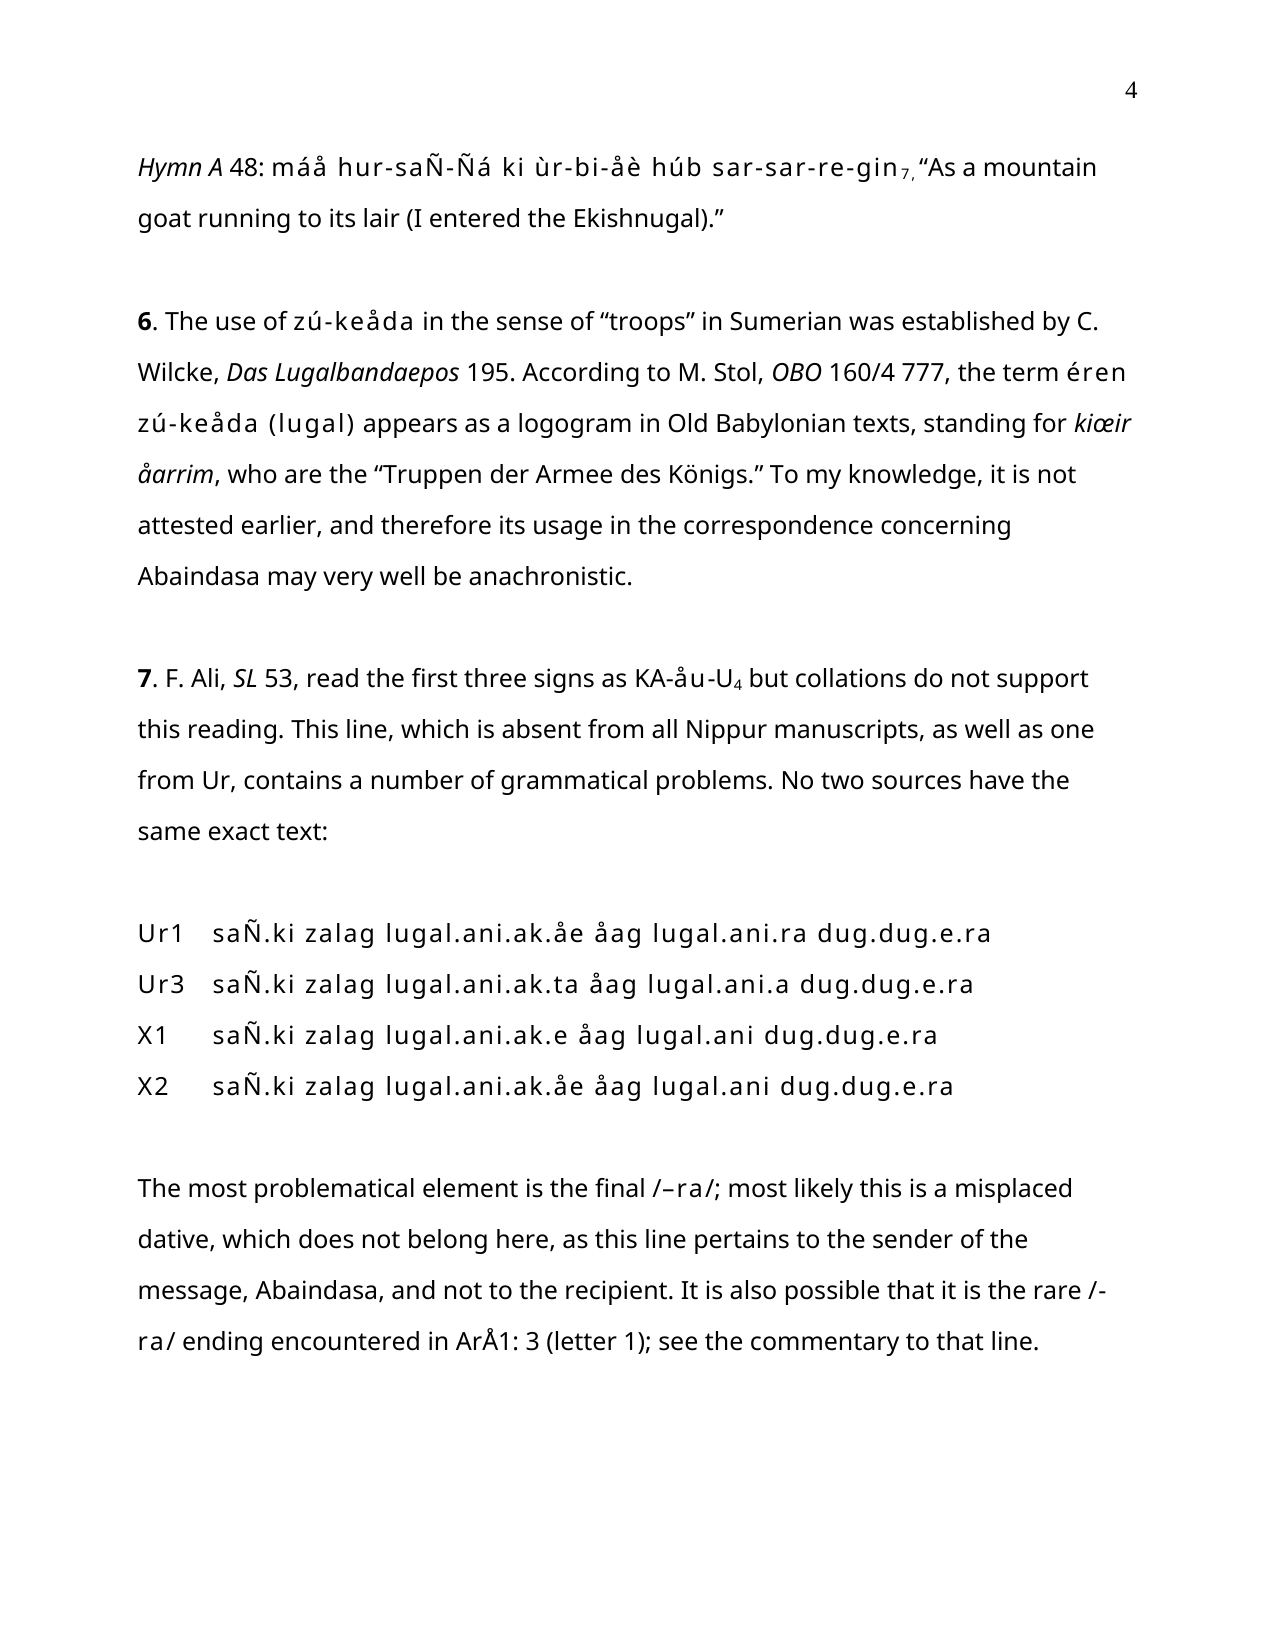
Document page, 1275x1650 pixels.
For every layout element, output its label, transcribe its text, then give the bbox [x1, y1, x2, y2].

text Ur1 saÑ.ki zalag lugal.ani.ak.åe åag lugal.ani.ra dug.dug.e.ra [137, 916, 1138, 950]
text X1 saÑ.ki zalag lugal.ani.ak.e åag lugal.ani dug.dug.e.ra [137, 1018, 1138, 1052]
text X2 saÑ.ki zalag lugal.ani.ak.åe åag lugal.ani dug.dug.e.ra [137, 1069, 1138, 1103]
text Ur3 saÑ.ki zalag lugal.ani.ak.ta åag lugal.ani.a dug.dug.e.ra [137, 967, 1138, 1001]
text The most problematical element is the final /–ra/; most likely this is a misplaced dative, which does not belong here, as this line pertains to the sender of the message, Abaindasa, and not to the recipient. It is also possible that it is the rare /-ra/ ending encountered in ArÅ1: 3 (letter 1); see the commentary to that line. [137, 1171, 1138, 1358]
text 7. F. Ali, SL 53, read the first three signs as KA-åu-U4 but collations do not support this reading. This line, which is absent from all Nippur manuscripts, as well as one from Ur, contains a number of grammatical problems. No two sources have the same exact text: [137, 660, 1138, 848]
text 6. The use of zú-keåda in the sense of “troops” in Sumerian was established by C. Wilcke, Das Lugalbandaepos 195. According to M. Stol, OBO 160/4 777, the term éren zú-keåda (lugal) appears as a logogram in Old Babylonian texts, standing for kiœir åarrim, who are the “Truppen der Armee des Königs.” To my knowledge, it is not attested earlier, and therefore its usage in the correspondence concerning Abaindasa may very well be anachronistic. [137, 303, 1138, 592]
text Hymn A 48: máå hur-saÑ-Ñá ki ùr-bi-åè húb sar-sar-re-gin7, “As a mountain goat running to its lair (I entered the Ekishnugal).” [137, 150, 1138, 235]
